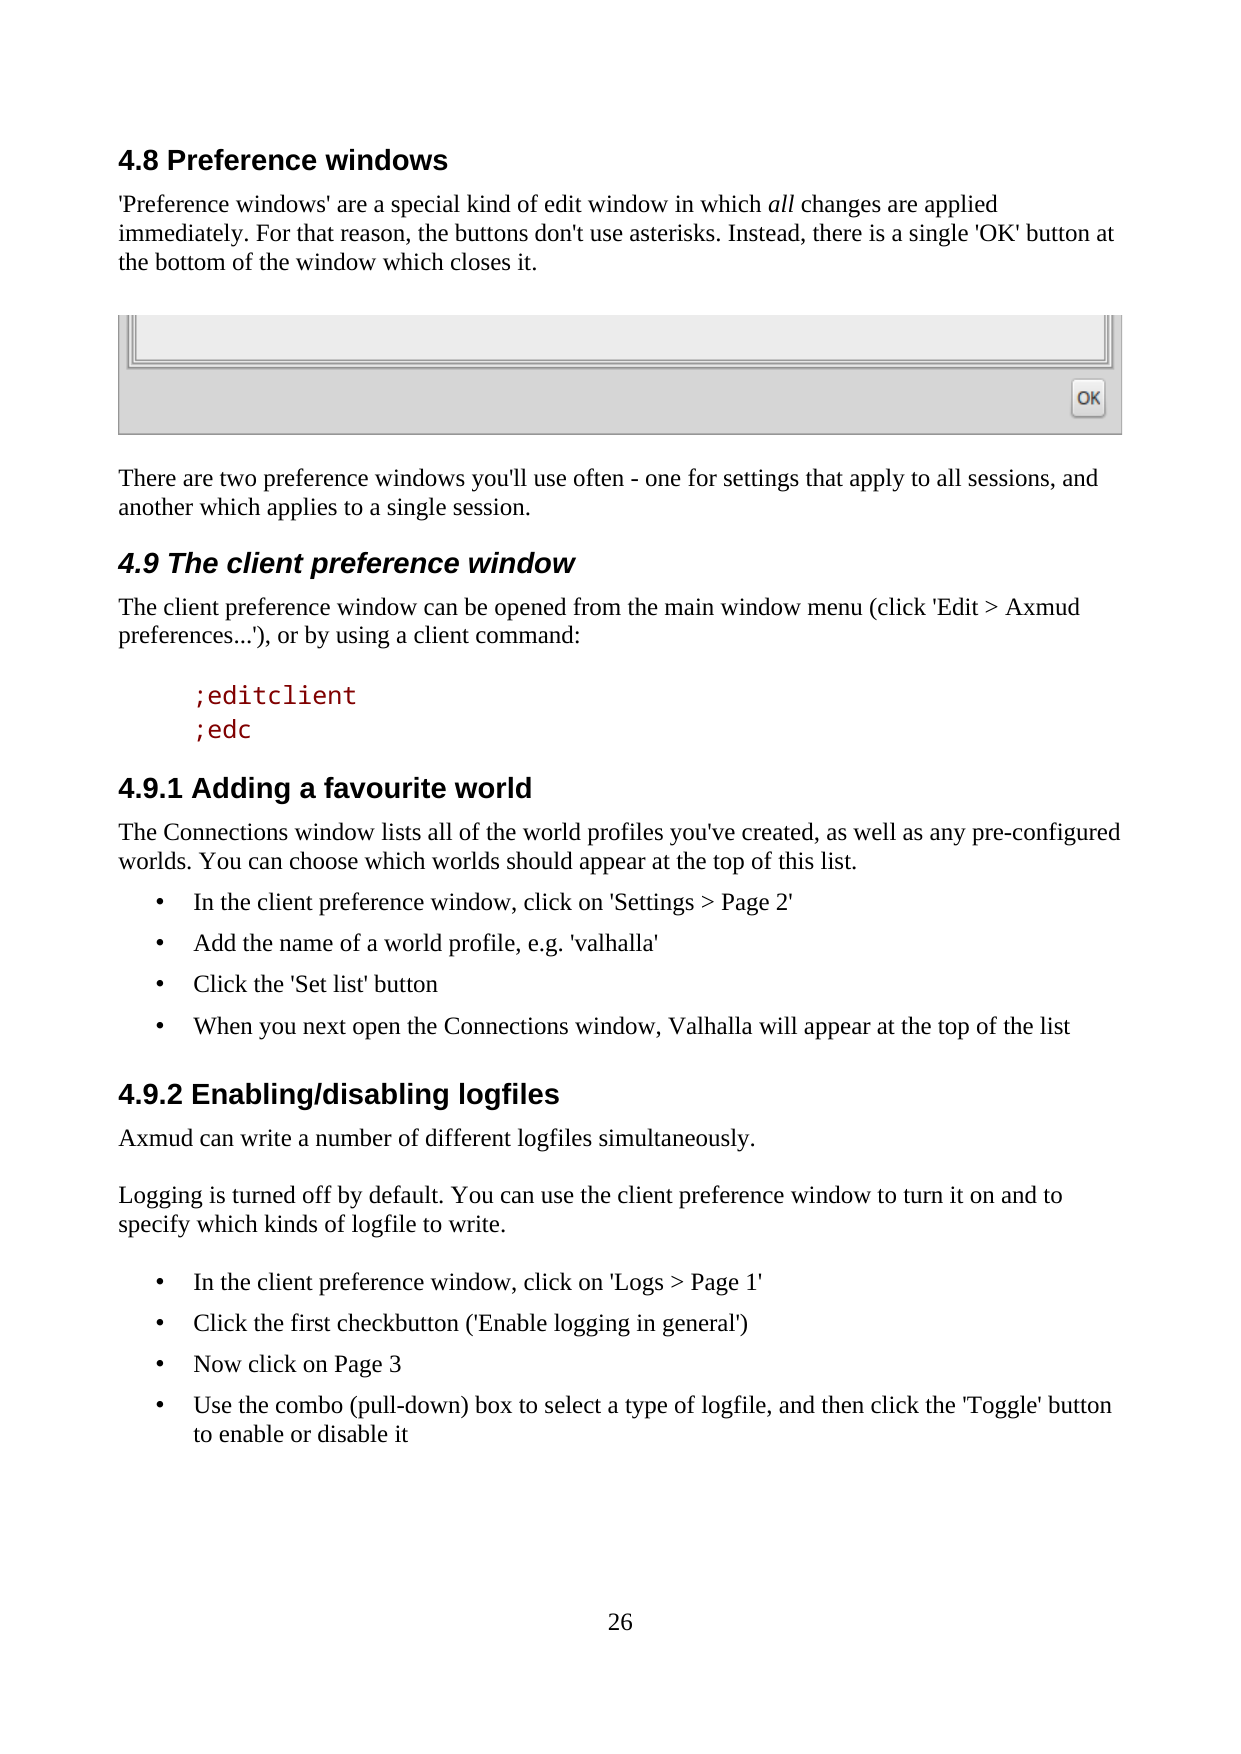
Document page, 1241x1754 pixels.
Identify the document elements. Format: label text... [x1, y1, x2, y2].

text 'Preference windows' are a special kind of edit window in which all changes are applied immediately. For that reason, the buttons don't use asterisks. Instead, there is a single 'OK' button at the bottom of the window which closes it. [118, 189, 1122, 275]
list Add the name of a world profile, e.g. 'valhalla' [156, 928, 1122, 957]
text The client preference window can be opened from the main window menu (click 'Edit > Axmud preferences...'), or by using a client command: [118, 592, 1122, 649]
list Click the first checkbutton ('Enable logging in general') [156, 1308, 1122, 1337]
subtitle 4.8 Preference windows [118, 143, 1122, 177]
list When you next open the Connections window, Valhalla will appear at the top of the list [156, 1011, 1122, 1039]
text There are two preference windows you'll use often - one for settings that apply to all sessions, and another which applies to a single session. [118, 463, 1122, 521]
text Axmud can write a number of different logfiles simultaneously. [118, 1123, 1122, 1152]
text ;editclient [118, 678, 1122, 712]
list Use the combo (pull-down) box to select a type of logfile, and then click the 'Toggle' button to enable or disable it [156, 1391, 1122, 1448]
picture [118, 315, 1123, 435]
list Now click on Page 3 [156, 1349, 1122, 1378]
subtitle 4.9.2 Enabling/disabling logfiles [118, 1077, 1122, 1111]
list In the client preference window, click on 'Logs > Page 1' [156, 1267, 1122, 1296]
text The Connections window lists all of the world profiles you've created, as well as any pre-configured worlds. You can choose which worlds should appear at the top of this list. [118, 817, 1122, 874]
text Logging is turned off by default. You can use the client preference window to turn it on and to specify which kinds of logfile to write. [118, 1181, 1122, 1238]
subtitle 4.9 The client preference window [118, 546, 1122, 579]
list Click the 'Set list' button [156, 969, 1122, 998]
list In the client preference window, click on 'Settings > Page 2' [156, 887, 1122, 916]
subtitle 4.9.1 Adding a favourite world [118, 771, 1122, 804]
text ;edc [118, 712, 1122, 746]
